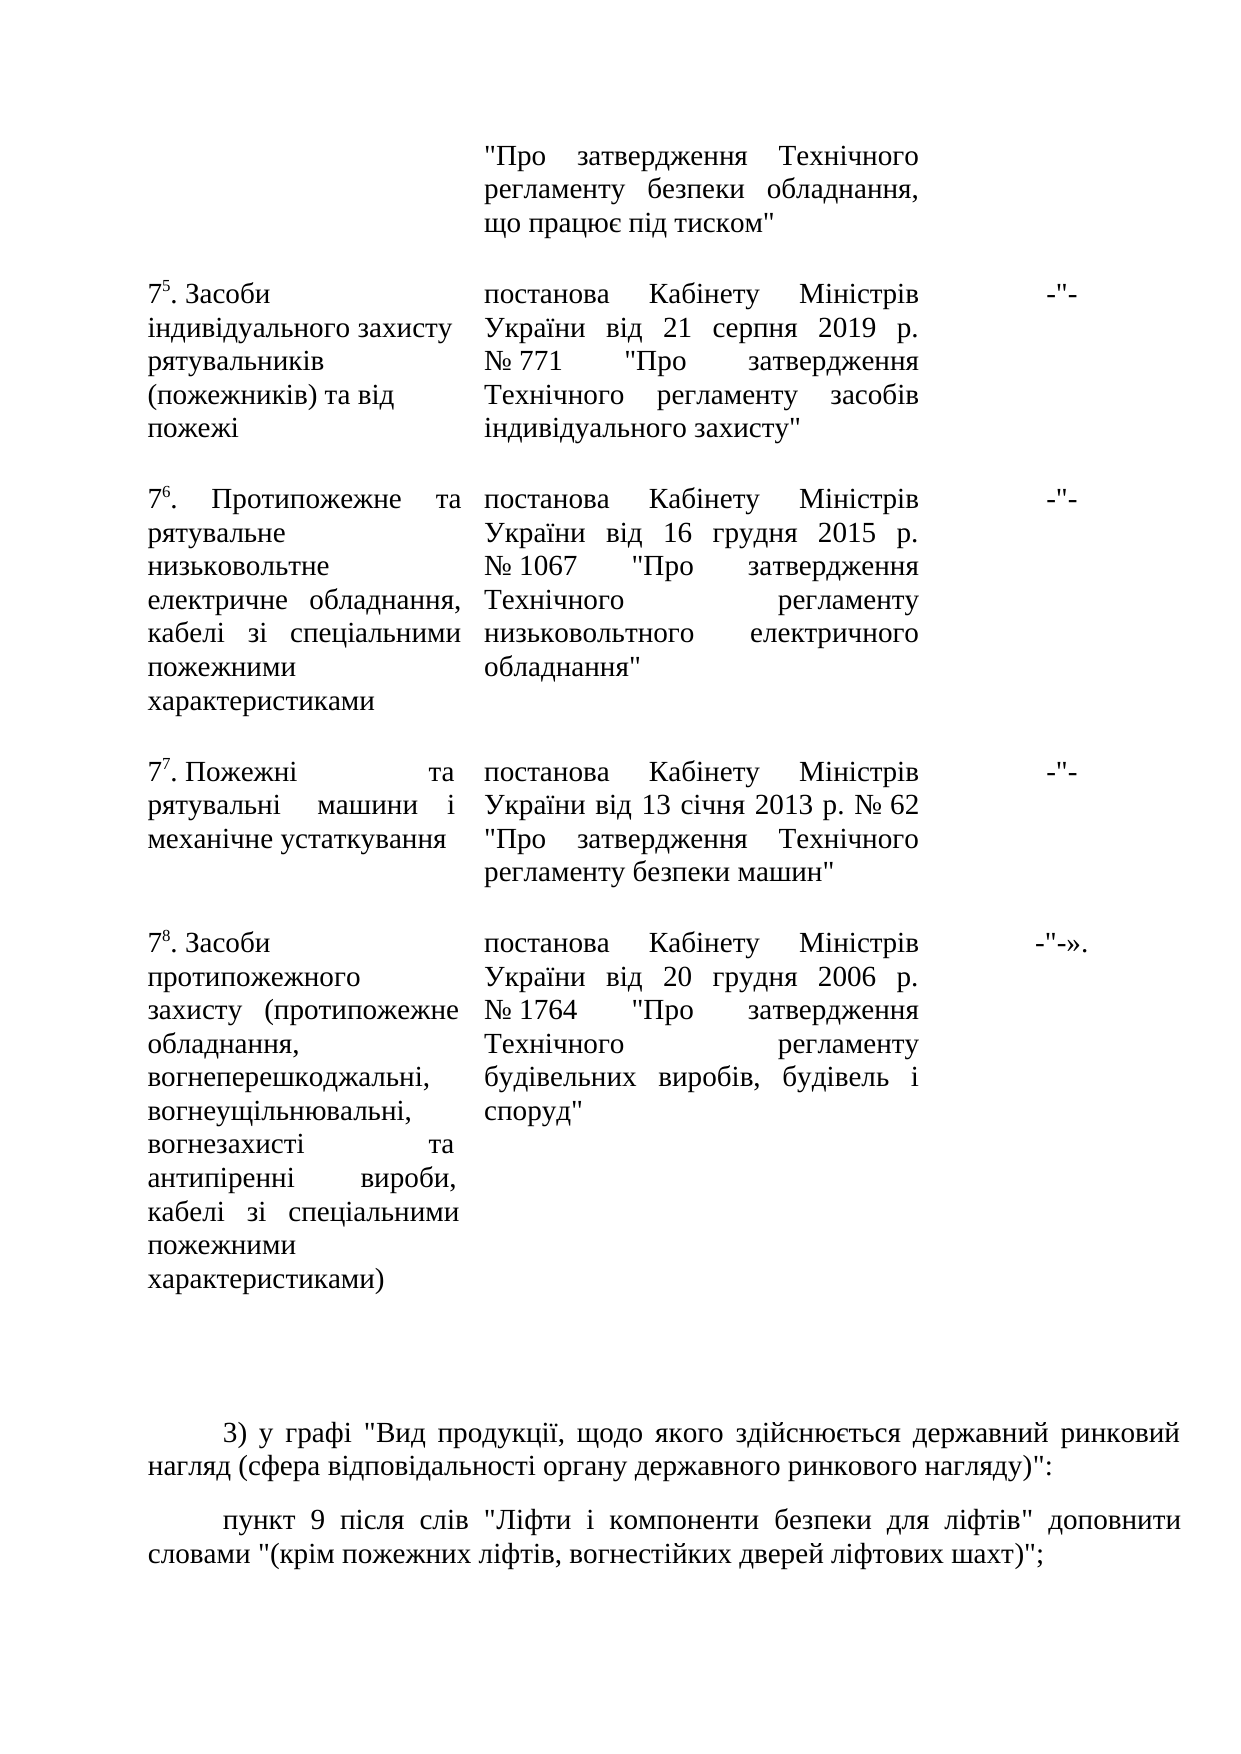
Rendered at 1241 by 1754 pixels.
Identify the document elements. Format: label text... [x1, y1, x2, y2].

table_cell постанова Кабінету Міністрів України від 16 грудня 2015 р. № 1067 "Про затвердження Технічного регламенту низьковольтного електричного обладнання" [473, 465, 930, 737]
table_cell 76. Протипожежне та рятувальне низьковольтне електричне обладнання, кабелі зі спеціальними пожежними характеристиками [136, 465, 473, 737]
text 3) у графі "Вид продукції, щодо якого здійснюється державний ринковий нагляд (сфера відповідальності органу державного ринкового нагляду)": [148, 1415, 1181, 1482]
table_cell постанова Кабінету Міністрів України від 13 січня 2013 р. № 62 "Про затвердження Технічного регламенту безпеки машин" [473, 738, 930, 909]
table_cell -"- [930, 260, 1193, 465]
table_cell [930, 122, 1193, 260]
table_cell 77. Пожежні та рятувальні машини і механічне устаткування [136, 738, 473, 909]
table_cell постанова Кабінету Міністрів України від 21 серпня 2019 р. № 771 "Про затвердження Технічного регламенту засобів індивідуального захисту" [473, 260, 930, 465]
table_cell 78. Засоби протипожежного захисту (протипожежне обладнання, вогнеперешкоджальні, вогнеущільнювальні, вогнезахисті та антипіренні вироби, кабелі зі спеціальними пожежними характеристиками) [136, 909, 473, 1316]
table_cell -"- [930, 738, 1193, 909]
table_cell -"- [930, 465, 1193, 737]
table_cell 75. Засоби індивідуального захисту рятувальників (пожежників) та від пожежі [136, 260, 473, 465]
table_cell [136, 122, 473, 260]
table_cell -"-». [930, 909, 1193, 1316]
table_cell "Про затвердження Технічного регламенту безпеки обладнання, що працює під тиском" [473, 122, 930, 260]
text пункт 9 після слів "Ліфти і компоненти безпеки для ліфтів" доповнити словами "(крім пожежних ліфтів, вогнестійких дверей ліфтових шахт)"; [148, 1502, 1181, 1569]
table_cell постанова Кабінету Міністрів України від 20 грудня 2006 р. № 1764 "Про затвердження Технічного регламенту будівельних виробів, будівель і споруд" [473, 909, 930, 1316]
